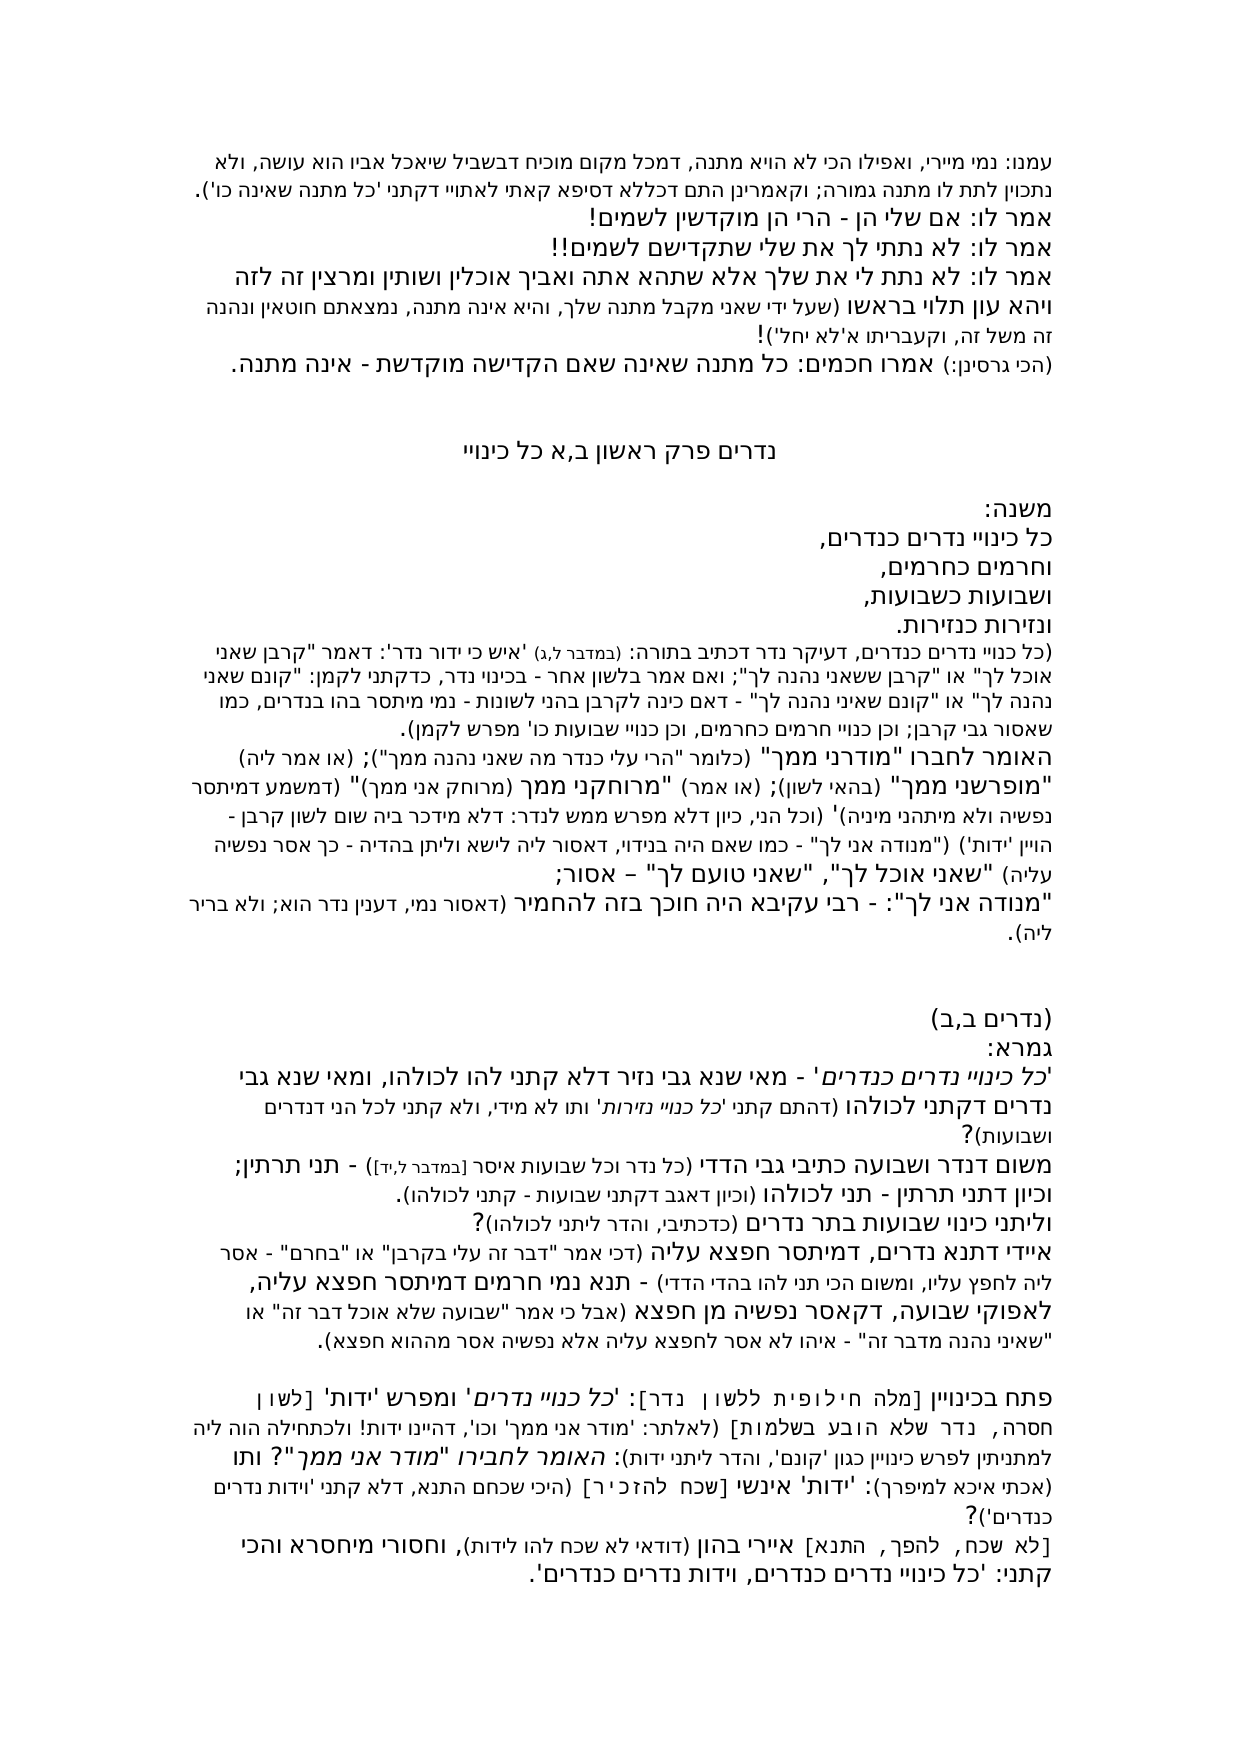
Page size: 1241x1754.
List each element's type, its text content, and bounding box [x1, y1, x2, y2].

text וליתני כינוי שבועות בתר נדרים (כדכתיבי, והדר ליתני לכולהו)? [187, 1208, 1053, 1237]
text ושבועות כשבועות, [187, 582, 1053, 611]
text נדרים פרק ראשון ב,א כל כינויי [187, 436, 1053, 465]
text "מנודה אני לך": - רבי עקיבא היה חוכך בזה להחמיר (דאסור נמי, דענין נדר הוא; ולא בריר ליה). [187, 888, 1053, 946]
text (כל כנויי נדרים כנדרים, דעיקר נדר דכתיב בתורה: (במדבר ל,ג) 'איש כי ידור נדר': דאמר "קרבן שאני אוכל לך" או "קרבן ששאני נהנה לך"; ואם אמר בלשון אחר - בכינוי נדר, כדקתני לקמן: "קונם שאני נהנה לך" או "קונם שאיני נהנה לך" - דאם כינה לקרבן בהני לשונות - נמי מיתסר בהו בנדרים, כמו שאסור גבי קרבן; וכן כנויי חרמים כחרמים, וכן כנויי שבועות כו' מפרש לקמן). [187, 640, 1053, 742]
text [לא שכח, להפך, התנא] איירי בהון (דודאי לא שכח להו לידות), וחסורי מיחסרא והכי קתני: 'כל כינויי נדרים כנדרים, וידות נדרים כנדרים'. [187, 1530, 1053, 1589]
text אמר לו: אם שלי הן - הרי הן מוקדשין לשמים! [187, 203, 1053, 233]
text אמר לו: לא נתת לי את שלך אלא שתהא אתה ואביך אוכלין ושותין ומרצין זה לזה ויהא עון תלוי בראשו (שעל ידי שאני מקבל מתנה שלך, והיא אינה מתנה, נמצאתם חוטאין ונהנה זה משל זה, וקעבריתו א'לא יחל')! [187, 262, 1053, 349]
text אמר לו: לא נתתי לך את שלי שתקדישם לשמים!! [187, 233, 1053, 262]
text משום דנדר ושבועה כתיבי גבי הדדי (כל נדר וכל שבועות איסר [במדבר ל,יד]) - תני תרתין; וכיון דתני תרתין - תני לכולהו (וכיון דאגב דקתני שבועות - קתני לכולהו). [187, 1150, 1053, 1208]
text עמנו: נמי מיירי, ואפילו הכי לא הויא מתנה, דמכל מקום מוכיח דבשביל שיאכל אביו הוא עושה, ולא נתכוין לתת לו מתנה גמורה; וקאמרינן התם דכללא דסיפא קאתי לאתויי דקתני 'כל מתנה שאינה כו'). [187, 150, 1053, 203]
text 'כל כינויי נדרים כנדרים' - מאי שנא גבי נזיר דלא קתני להו לכולהו, ומאי שנא גבי נדרים דקתני לכולהו (דהתם קתני 'כל כנויי נזירות' ותו לא מידי, ולא קתני לכל הני דנדרים ושבועות)? [187, 1062, 1053, 1150]
text איידי דתנא נדרים, דמיתסר חפצא עליה (דכי אמר "דבר זה עלי בקרבן" או "בחרם" - אסר ליה לחפץ עליו, ומשום הכי תני להו בהדי הדדי) - תנא נמי חרמים דמיתסר חפצא עליה, לאפוקי שבועה, דקאסר נפשיה מן חפצא (אבל כי אמר "שבועה שלא אוכל דבר זה" או "שאיני נהנה מדבר זה" - איהו לא אסר לחפצא עליה אלא נפשיה אסר מההוא חפצא). [187, 1237, 1053, 1354]
text ונזירות כנזירות. [187, 611, 1053, 640]
text כל כינויי נדרים כנדרים, [187, 523, 1053, 552]
text משנה: [187, 494, 1053, 523]
text גמרא: [187, 1033, 1053, 1062]
text (נדרים ב,ב) [187, 1004, 1053, 1033]
text האומר לחברו "מודרני ממך" (כלומר "הרי עלי כנדר מה שאני נהנה ממך"); (או אמר ליה) "מופרשני ממך" (בהאי לשון); (או אמר) "מרוחקני ממך (מרוחק אני ממך)" (דמשמע דמיתסר נפשיה ולא מיתהני מיניה)' (וכל הני, כיון דלא מפרש ממש לנדר: דלא מידכר ביה שום לשון קרבן - הויין 'ידות') ("מנודה אני לך" - כמו שאם היה בנידוי, דאסור ליה לישא וליתן בהדיה - כך אסר נפשיה עליה) "שאני אוכל לך", "שאני טועם לך" – אסור; [187, 742, 1053, 888]
text (הכי גרסינן:) אמרו חכמים: כל מתנה שאינה שאם הקדישה מוקדשת - אינה מתנה. [187, 349, 1053, 379]
text פתח בכינויין [מלה חילופית ללשון נדר]: 'כל כנויי נדרים' ומפרש 'ידות' [לשון חסרה, נדר שלא הובע בשלמות] (לאלתר: 'מודר אני ממך' וכו', דהיינו ידות! ולכתחילה הוה ליה למתניתין לפרש כינויין כגון 'קונם', והדר ליתני ידות): האומר לחבירו "מודר אני ממך"? ותו (אכתי איכא למיפרך): 'ידות' אינשי [שכח להזכיר] (היכי שכחם התנא, דלא קתני 'וידות נדרים כנדרים')? [187, 1383, 1053, 1530]
text וחרמים כחרמים, [187, 552, 1053, 582]
